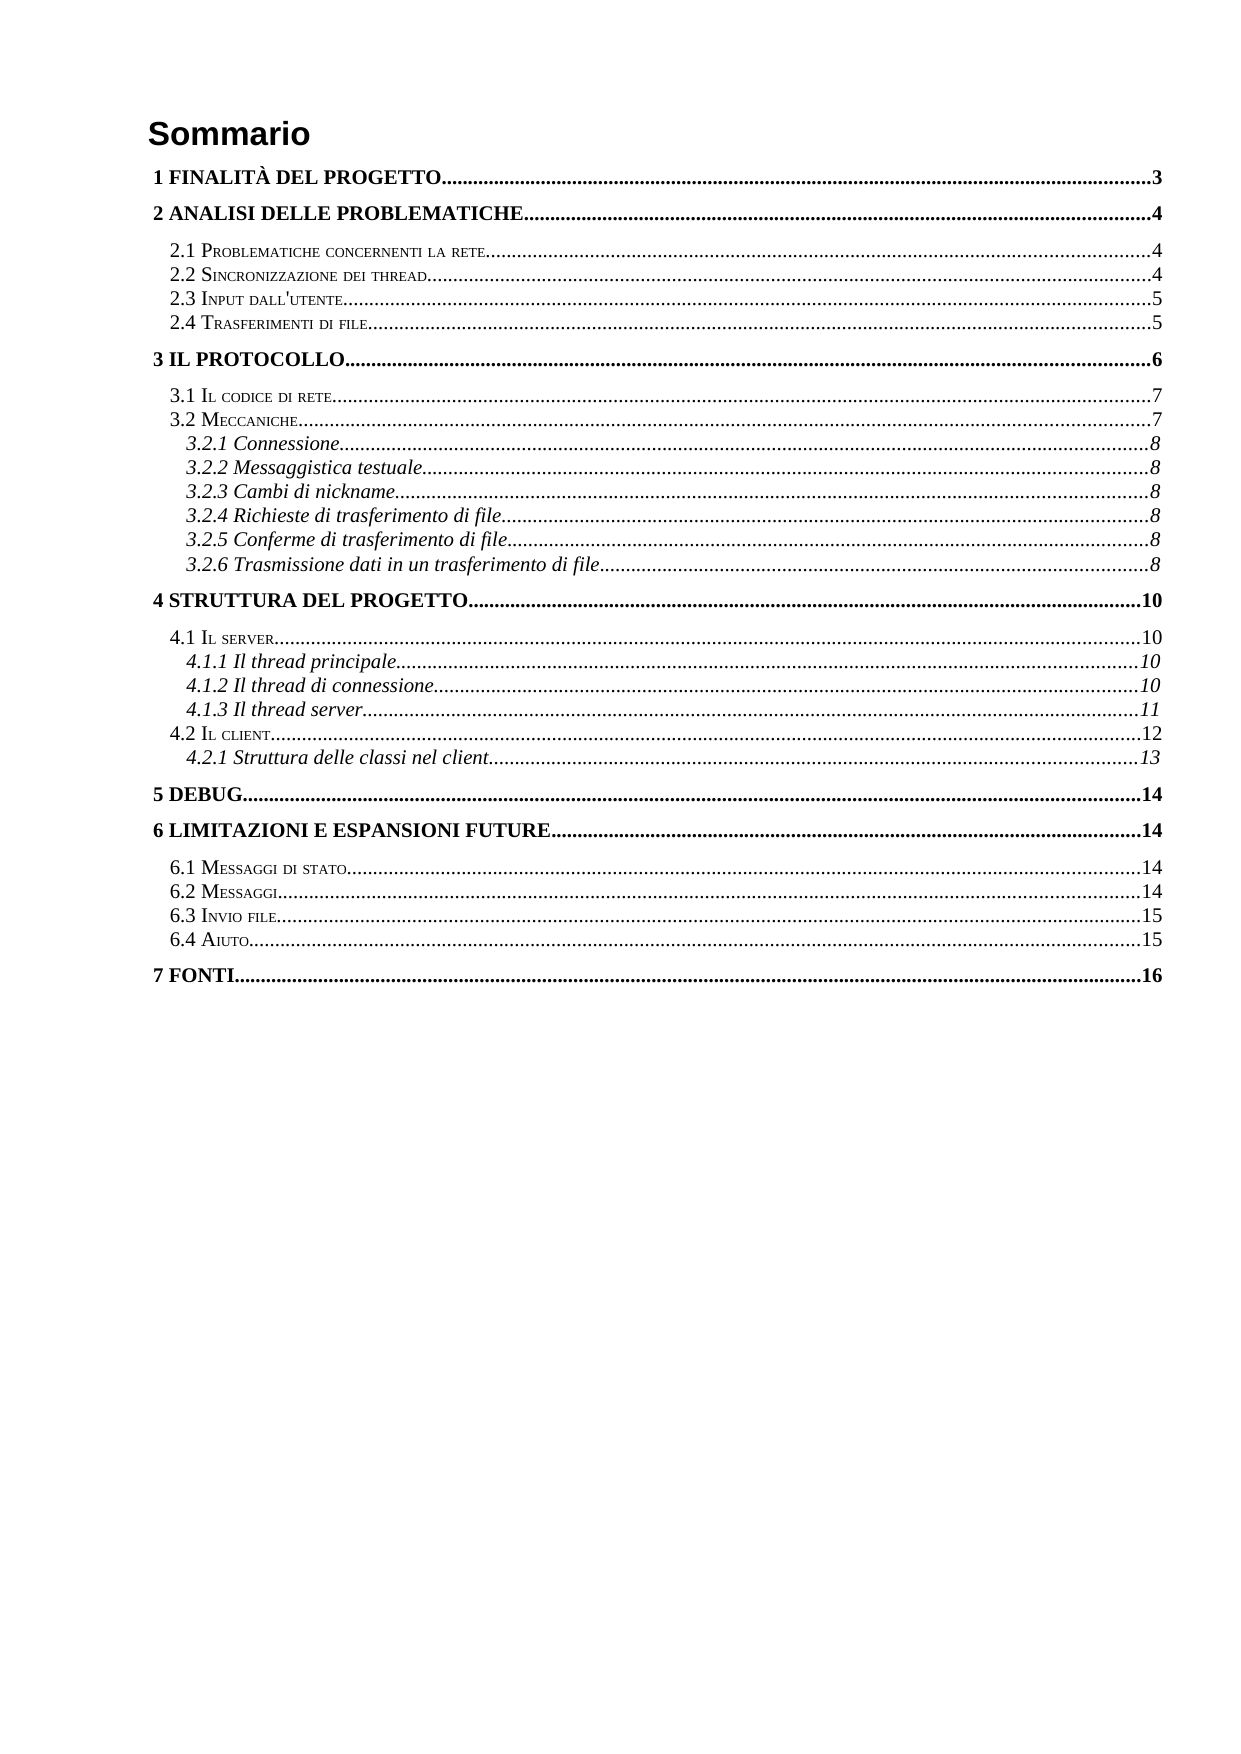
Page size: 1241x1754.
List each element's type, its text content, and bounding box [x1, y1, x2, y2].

text 3.2.4 Richieste di trasferimento di file 8 [181, 503, 1162, 527]
text 1 Finalità del progetto 3 [148, 164, 1162, 189]
text 5 Debug 14 [148, 781, 1162, 806]
text 4.2 Il client 12 [164, 721, 1162, 745]
text 4.1.1 Il thread principale 10 [181, 649, 1162, 673]
text 2.3 Input dall'utente 5 [164, 286, 1162, 310]
text 3.1 Il codice di rete 7 [164, 383, 1162, 407]
text 3.2.6 Trasmissione dati in un trasferimento di file 8 [181, 551, 1162, 576]
text 3.2.1 Connessione 8 [181, 431, 1162, 455]
text 2.1 Problematiche concernenti la rete 4 [164, 238, 1162, 262]
text 4.1 Il server 10 [164, 624, 1162, 649]
text 7 Fonti 16 [148, 963, 1162, 987]
subtitle Sommario [148, 114, 1162, 152]
text 2.2 Sincronizzazione dei thread 4 [164, 262, 1162, 286]
text 2.4 Trasferimenti di file 5 [164, 310, 1162, 334]
text 3.2.3 Cambi di nickname 8 [181, 479, 1162, 503]
text 3.2.2 Messaggistica testuale 8 [181, 455, 1162, 479]
text 6.3 Invio file 15 [164, 903, 1162, 927]
text 3.2 Meccaniche 7 [164, 407, 1162, 431]
text 6.4 Aiuto 15 [164, 927, 1162, 951]
text 4.1.3 Il thread server 11 [181, 697, 1162, 721]
text 6.1 Messaggi di stato 14 [164, 854, 1162, 879]
text 3.2.5 Conferme di trasferimento di file 8 [181, 527, 1162, 551]
text 4.1.2 Il thread di connessione 10 [181, 673, 1162, 697]
text 6.2 Messaggi 14 [164, 879, 1162, 903]
text 4 Struttura del progetto 10 [148, 588, 1162, 612]
text 3 Il protocollo 6 [148, 346, 1162, 371]
text 2 Analisi delle problematiche 4 [148, 201, 1162, 225]
text 4.2.1 Struttura delle classi nel client 13 [181, 745, 1162, 769]
text 6 Limitazioni e espansioni future 14 [148, 818, 1162, 842]
